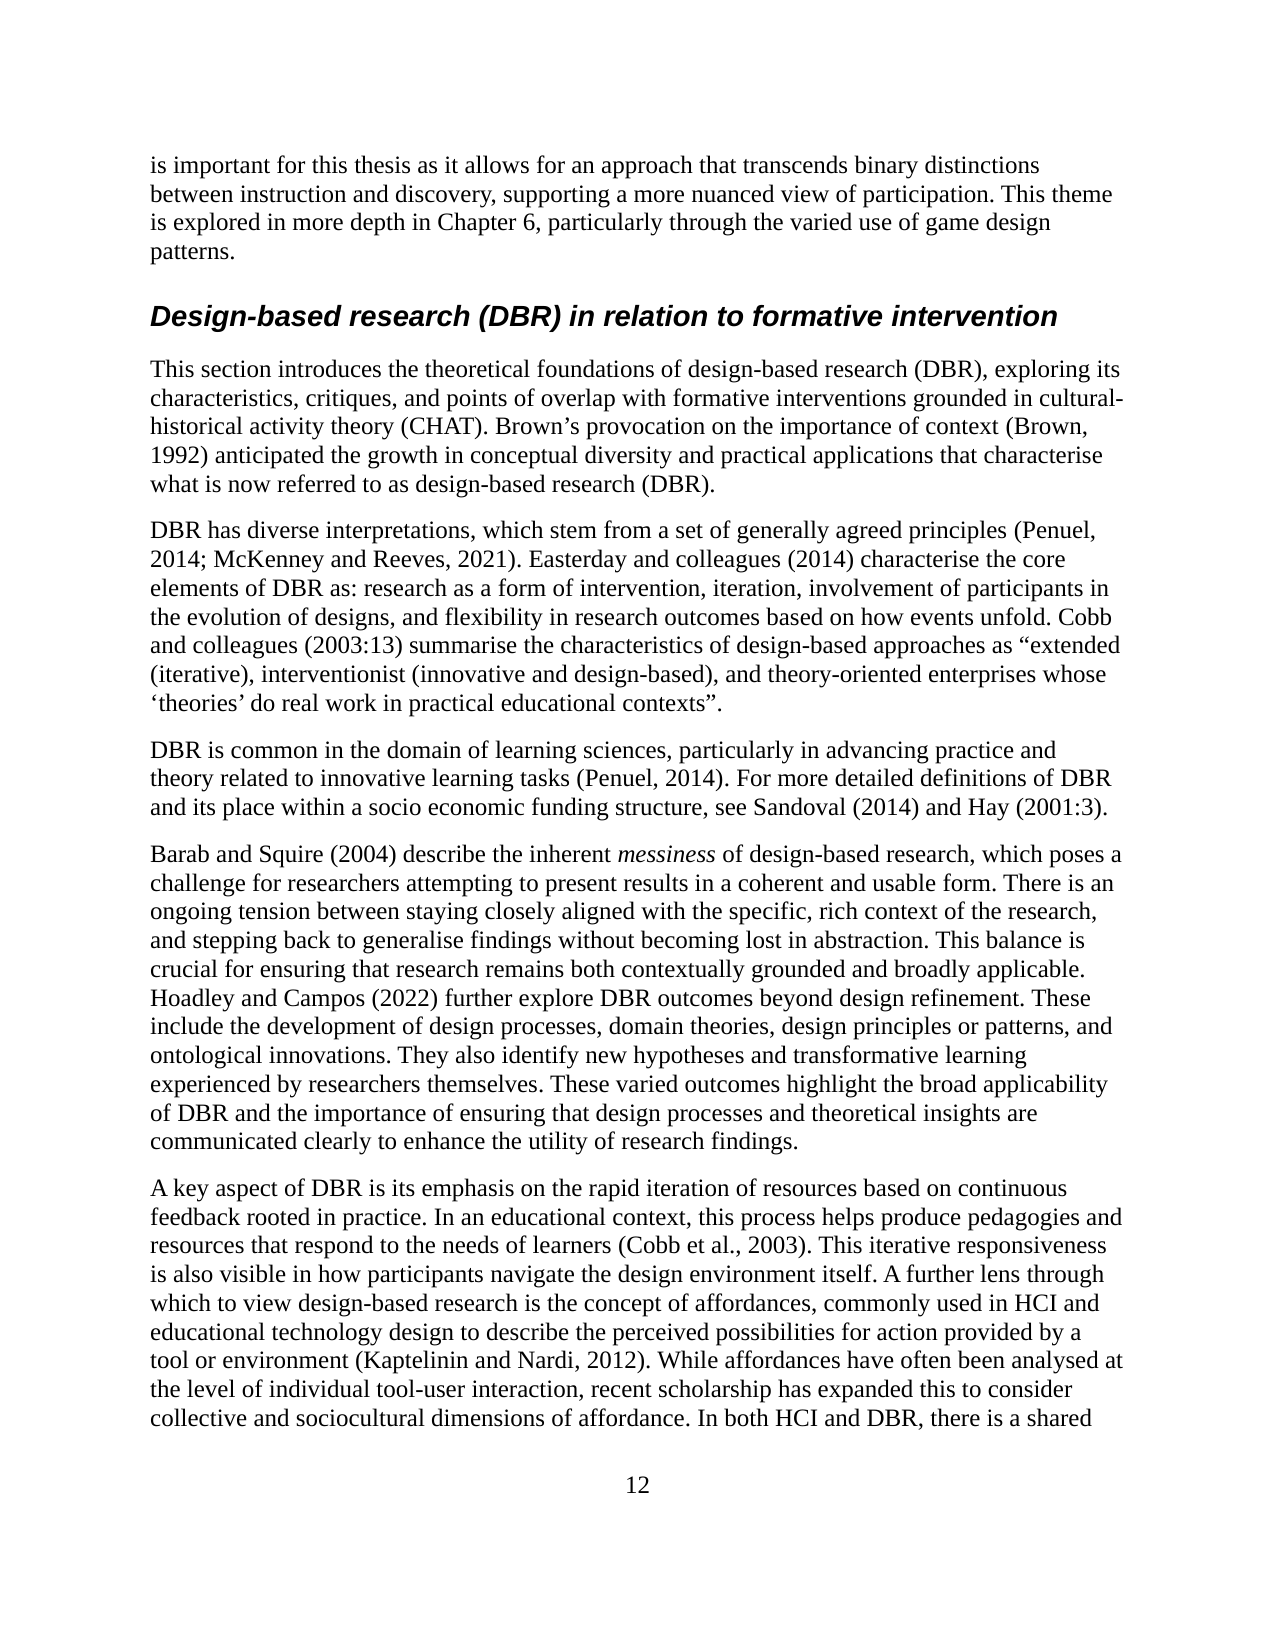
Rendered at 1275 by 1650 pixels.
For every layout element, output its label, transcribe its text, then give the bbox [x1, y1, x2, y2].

text A key aspect of DBR is its emphasis on the rapid iteration of resources based on continuous feedback rooted in practice. In an educational context, this process helps produce pedagogies and resources that respond to the needs of learners (Cobb et al., 2003). This iterative responsiveness is also visible in how participants navigate the design environment itself. A further lens through which to view design-based research is the concept of affordances, commonly used in HCI and educational technology design to describe the perceived possibilities for action provided by a tool or environment (Kaptelinin and Nardi, 2012). While affordances have often been analysed at the level of individual tool-user interaction, recent scholarship has expanded this to consider collective and sociocultural dimensions of affordance. In both HCI and DBR, there is a shared [150, 1173, 1125, 1432]
text Barab and Squire (2004) describe the inherent messiness of design-based research, which poses a challenge for researchers attempting to present results in a coherent and usable form. There is an ongoing tension between staying closely aligned with the specific, rich context of the research, and stepping back to generalise findings without becoming lost in abstraction. This balance is crucial for ensuring that research remains both contextually grounded and broadly applicable. Hoadley and Campos (2022) further explore DBR outcomes beyond design refinement. These include the development of design processes, domain theories, design principles or patterns, and ontological innovations. They also identify new hypotheses and transformative learning experienced by researchers themselves. These varied outcomes highlight the broad applicability of DBR and the importance of ensuring that design processes and theoretical insights are communicated clearly to enhance the utility of research findings. [150, 839, 1125, 1155]
subtitle Design-based research (DBR) in relation to formative intervention [150, 299, 1125, 332]
text DBR has diverse interpretations, which stem from a set of generally agreed principles (Penuel, 2014; McKenney and Reeves, 2021). Easterday and colleagues (2014) characterise the core elements of DBR as: research as a form of intervention, iteration, involvement of participants in the evolution of designs, and flexibility in research outcomes based on how events unfold. Cobb and colleagues (2003:13) summarise the characteristics of design-based approaches as “extended (iterative), interventionist (innovative and design-based), and theory-oriented enterprises whose ‘theories’ do real work in practical educational contexts”. [150, 516, 1125, 717]
text is important for this thesis as it allows for an approach that transcends binary distinctions between instruction and discovery, supporting a more nuanced view of participation. This theme is explored in more depth in Chapter 6, particularly through the varied use of game design patterns. [150, 150, 1125, 265]
text This section introduces the theoretical foundations of design-based research (DBR), exploring its characteristics, critiques, and points of overlap with formative interventions grounded in cultural-historical activity theory (CHAT). Brown’s provocation on the importance of context (Brown, 1992) anticipated the growth in conceptual diversity and practical applications that characterise what is now referred to as design-based research (DBR). [150, 354, 1125, 498]
text DBR is common in the domain of learning sciences, particularly in advancing practice and theory related to innovative learning tasks (Penuel, 2014). For more detailed definitions of DBR and its place within a socio economic funding structure, see Sandoval (2014) and Hay (2001:3). [150, 735, 1125, 821]
